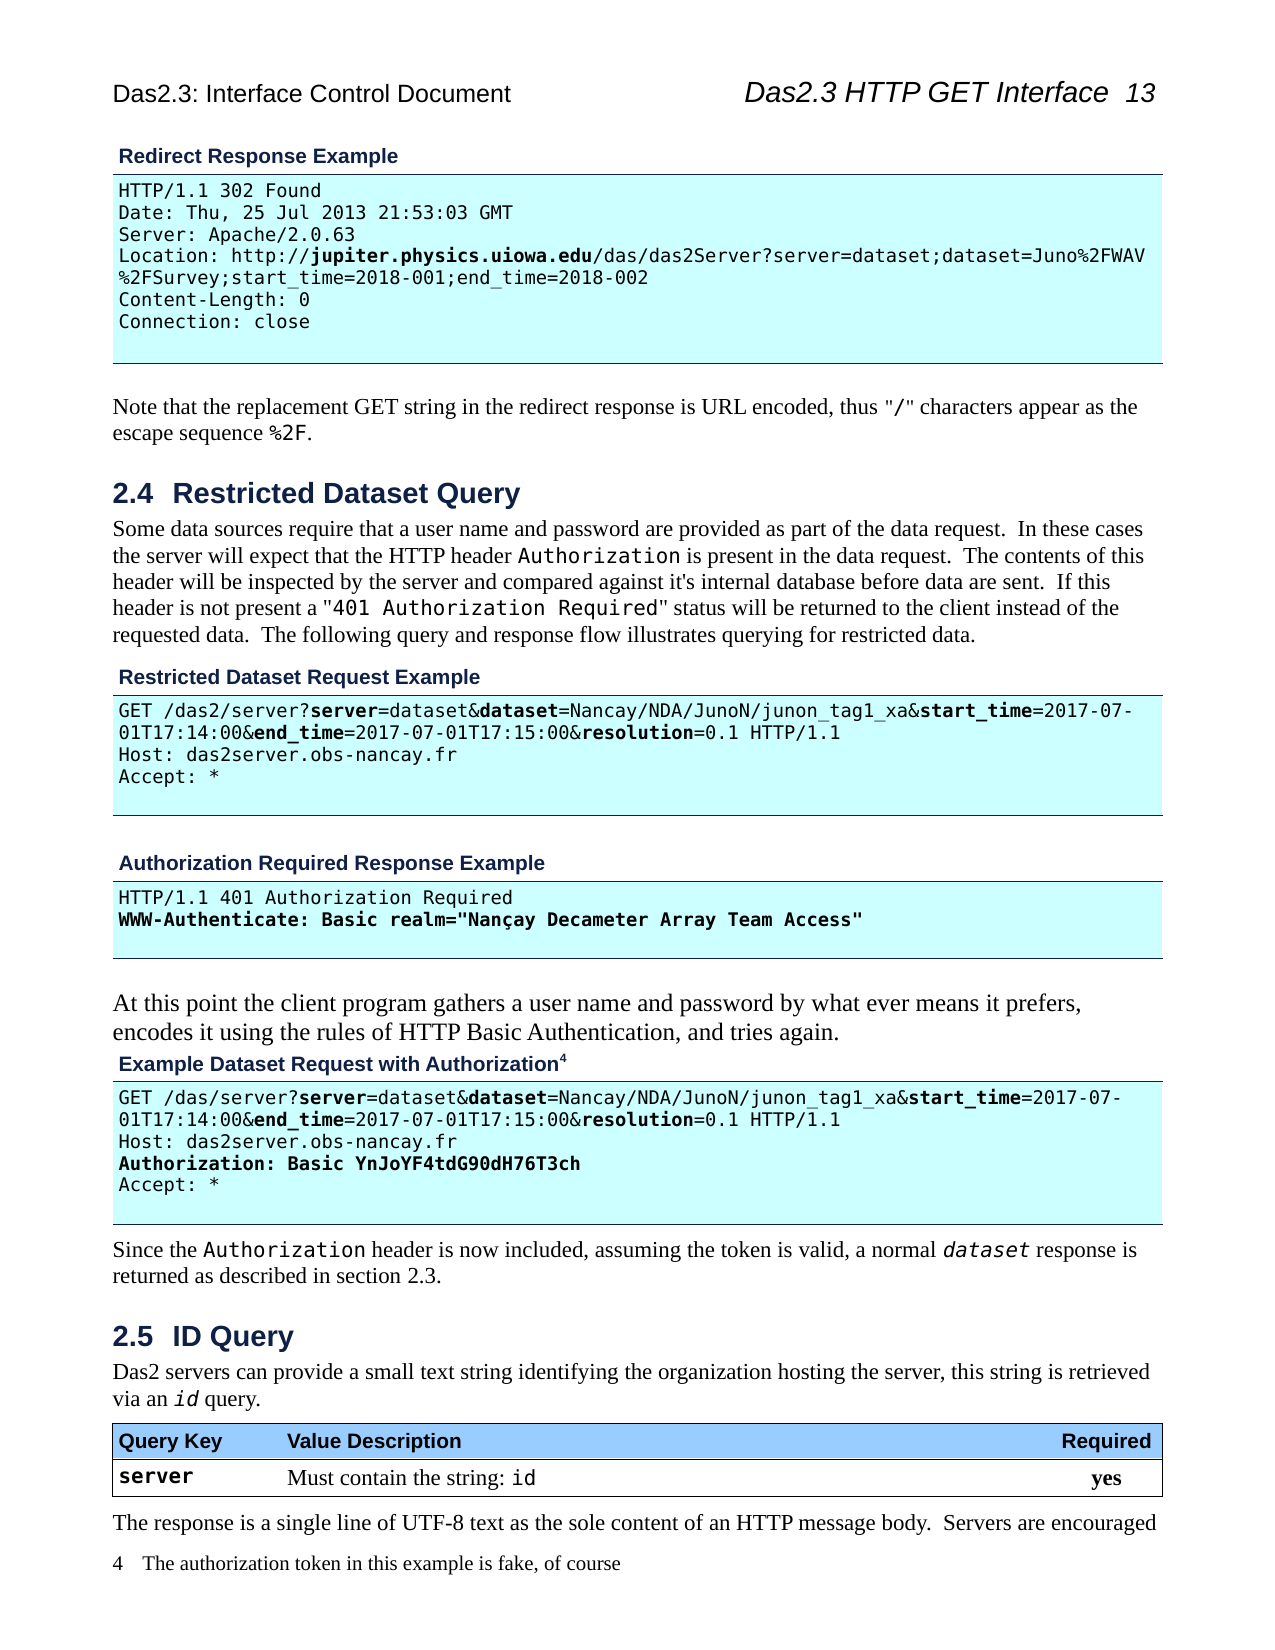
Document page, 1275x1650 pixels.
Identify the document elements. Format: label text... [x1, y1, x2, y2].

table_header Required [1050, 1424, 1162, 1458]
text The response is a single line of UTF-8 text as the sole content of an HTTP message body. Servers are encouraged [112, 1508, 1162, 1535]
table_header Redirect Response Example [113, 139, 1162, 174]
text Some data sources require that a user name and password are provided as part of the data request. In these cases the server will expect that the HTTP header Authorization is present in the data request. The contents of this header will be inspected by the server and compared against it's internal database before data are sent. If this header is not present a "401 Authorization Required" status will be returned to the client instead of the requested data. The following query and response flow illustrates querying for restricted data. [112, 515, 1162, 647]
text Since the Authorization header is now included, assuming the token is valid, a normal dataset response is returned as described in section 2.3. [112, 1236, 1162, 1289]
table_cell yes [1050, 1460, 1162, 1496]
table_cell HTTP/1.1 302 Found Date: Thu, 25 Jul 2013 21:53:03 GMT Server: Apache/2.0.63 Location: http://jupiter.physics.uiowa.edu/das/das2Server?server=dataset;dataset=Juno%2FWAV%2FSurvey;start_time=2018-001;end_time=2018-002 Content-Length: 0 Connection: close [113, 175, 1162, 363]
table_header Authorization Required Response Example [113, 846, 1162, 881]
subtitle ID Query [112, 1319, 1162, 1352]
text Note that the replacement GET string in the redirect response is URL encoded, thus "/" characters appear as the escape sequence %2F. [112, 393, 1162, 446]
text At this point the client program gathers a user name and password by what ever means it prefers, encodes it using the rules of HTTP Basic Authentication, and tries again. [112, 988, 1162, 1046]
table_cell server [113, 1460, 281, 1496]
text Das2 servers can provide a small text string identifying the organization hosting the server, this string is retrieved via an id query. [112, 1358, 1162, 1411]
subtitle Restricted Dataset Query [112, 476, 1162, 509]
table_header Restricted Dataset Request Example [113, 659, 1162, 694]
table_cell HTTP/1.1 401 Authorization Required WWW-Authenticate: Basic realm="Nançay Decameter Array Team Access" [113, 882, 1162, 958]
table_header Query Key [113, 1424, 281, 1458]
table_cell Must contain the string: id [281, 1460, 1050, 1496]
table_header Example Dataset Request with Authorization [113, 1046, 1162, 1081]
table_cell GET /das2/server?server=dataset&dataset=Nancay/NDA/JunoN/junon_tag1_xa&start_time=2017-07-01T17:14:00&end_time=2017-07-01T17:15:00&resolution=0.1 HTTP/1.1 Host: das2server.obs-nancay.fr Accept: * [113, 696, 1162, 815]
table_cell GET /das/server?server=dataset&dataset=Nancay/NDA/JunoN/junon_tag1_xa&start_time=2017-07-01T17:14:00&end_time=2017-07-01T17:15:00&resolution=0.1 HTTP/1.1 Host: das2server.obs-nancay.fr Authorization: Basic YnJoYF4tdG90dH76T3ch Accept: * [113, 1082, 1162, 1224]
table_header Value Description [281, 1424, 1050, 1458]
